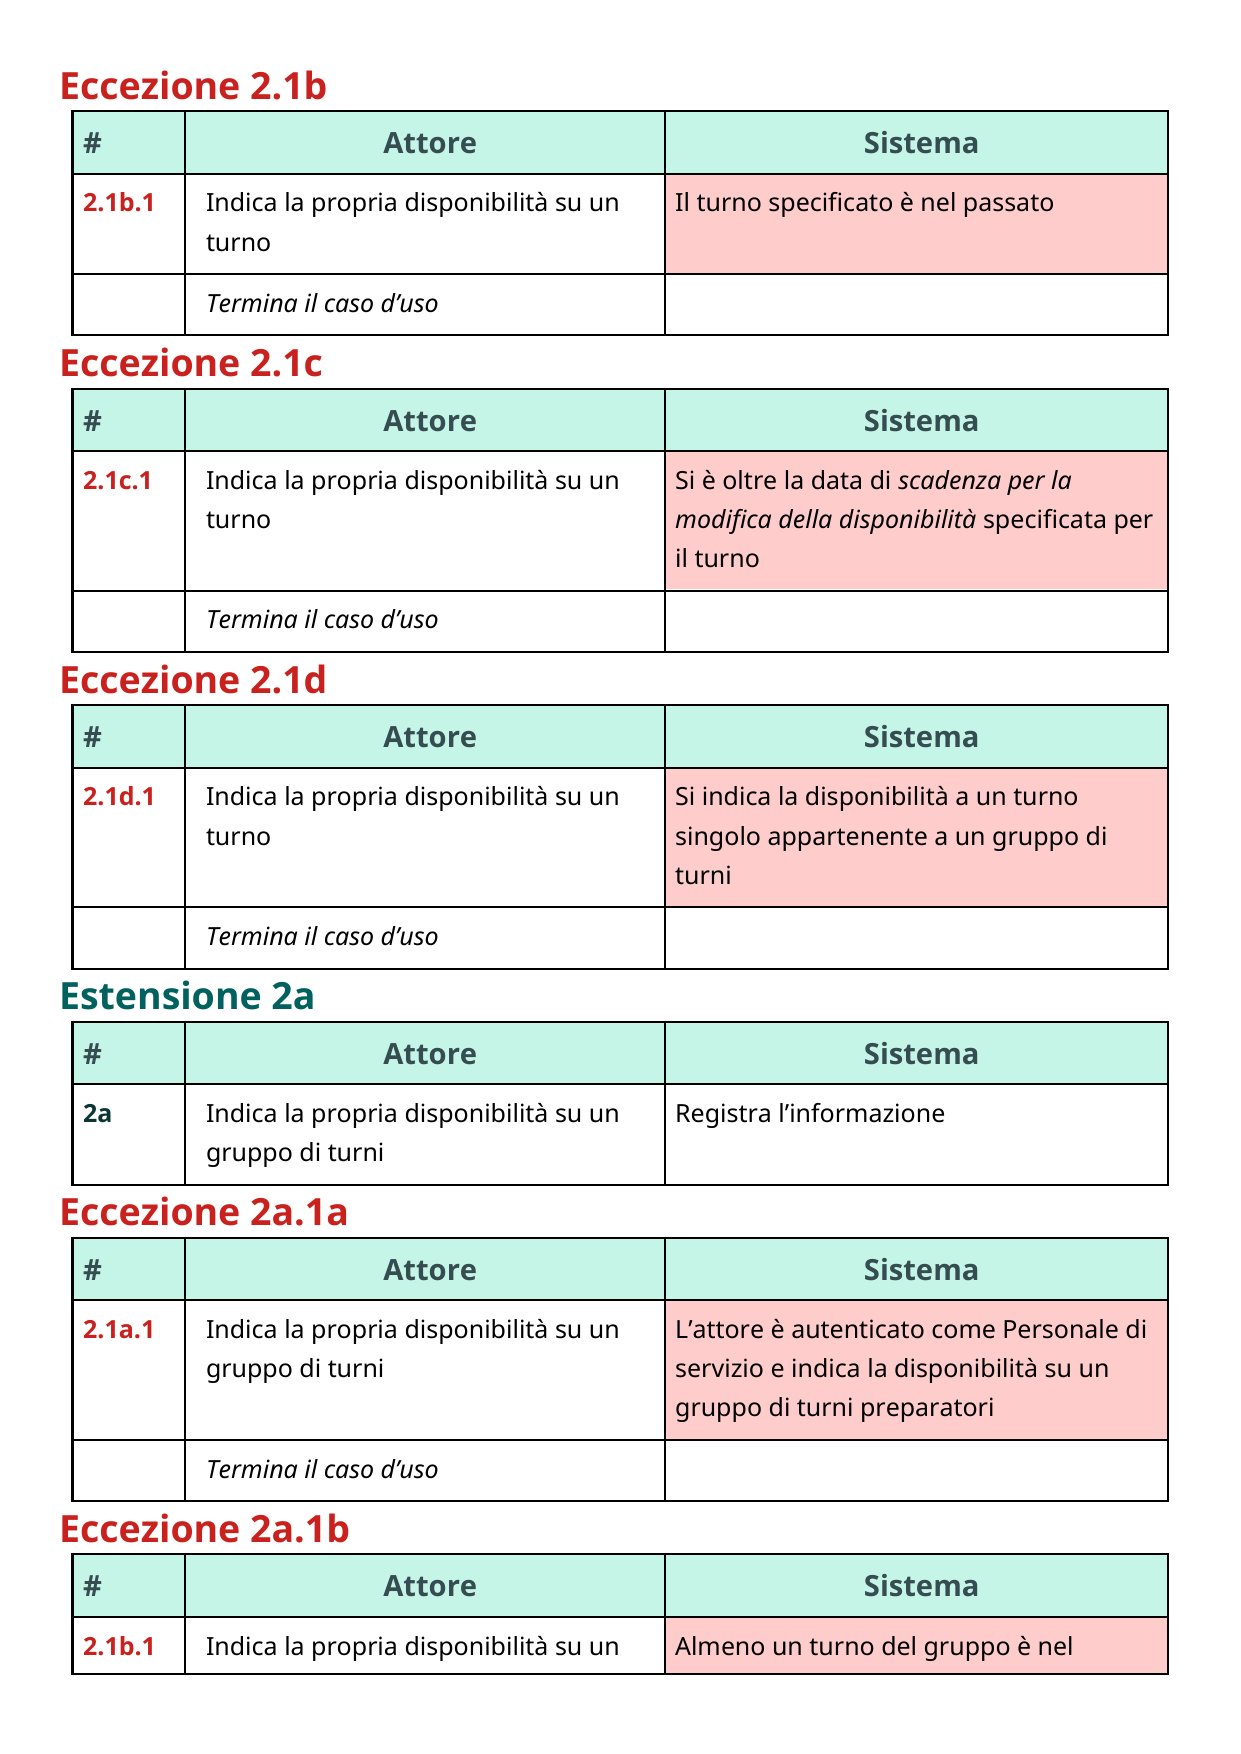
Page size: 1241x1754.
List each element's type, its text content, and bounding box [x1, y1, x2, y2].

table_cell 2.1a.1 [74, 1301, 184, 1439]
table_header Sistema [666, 1555, 1167, 1616]
table_header # [74, 1239, 184, 1299]
table_header Attore [186, 1023, 664, 1083]
table_header # [74, 706, 184, 767]
table_cell 2a [74, 1085, 184, 1183]
table_cell Indica la propria disponibilità su un [186, 1618, 664, 1673]
table_cell Indica la propria disponibilità su un turno [186, 175, 664, 273]
table_cell Almeno un turno del gruppo è nel [666, 1618, 1167, 1673]
subtitle Eccezione 2.1b [59, 59, 1181, 110]
table_header Attore [186, 706, 664, 767]
table_cell Il turno specificato è nel passato [666, 175, 1167, 273]
subtitle Eccezione 2a.1b [59, 1502, 1181, 1553]
table_cell L’attore è autenticato come Personale di servizio e indica la disponibilità su un gruppo di turni preparatori [666, 1301, 1167, 1439]
table_header # [74, 1023, 184, 1083]
subtitle Eccezione 2a.1a [59, 1186, 1181, 1237]
table_cell 2.1b.1 [74, 175, 184, 273]
table_cell [74, 592, 184, 651]
table_cell Indica la propria disponibilità su un gruppo di turni [186, 1301, 664, 1439]
table_header Sistema [666, 390, 1167, 450]
table_cell Termina il caso d’uso [186, 908, 664, 967]
table_header Attore [186, 112, 664, 173]
table_cell [74, 1441, 184, 1500]
subtitle Eccezione 2.1c [59, 336, 1181, 387]
table_cell 2.1c.1 [74, 452, 184, 589]
table_header Sistema [666, 1239, 1167, 1299]
table_cell 2.1d.1 [74, 769, 184, 906]
table_cell Si indica la disponibilità a un turno singolo appartenente a un gruppo di turni [666, 769, 1167, 906]
subtitle Eccezione 2.1d [59, 653, 1181, 704]
subtitle Estensione 2a [59, 969, 1181, 1021]
table_header # [74, 112, 184, 173]
table_cell [666, 592, 1167, 651]
table_cell 2.1b.1 [74, 1618, 184, 1673]
table_cell [74, 275, 184, 334]
table_header # [74, 1555, 184, 1616]
table_cell Indica la propria disponibilità su un turno [186, 452, 664, 589]
table_cell [666, 1441, 1167, 1500]
table_cell [74, 908, 184, 967]
table_header Sistema [666, 1023, 1167, 1083]
table_header Attore [186, 390, 664, 450]
table_cell [666, 275, 1167, 334]
table_cell [666, 908, 1167, 967]
table_header Sistema [666, 706, 1167, 767]
table_cell Indica la propria disponibilità su un gruppo di turni [186, 1085, 664, 1183]
table_cell Termina il caso d’uso [186, 275, 664, 334]
table_cell Si è oltre la data di scadenza per la modifica della disponibilità specificata per il turno [666, 452, 1167, 589]
table_header Attore [186, 1555, 664, 1616]
table_cell Indica la propria disponibilità su un turno [186, 769, 664, 906]
table_cell Registra l’informazione [666, 1085, 1167, 1183]
table_header Attore [186, 1239, 664, 1299]
table_cell Termina il caso d’uso [186, 1441, 664, 1500]
table_header Sistema [666, 112, 1167, 173]
table_cell Termina il caso d’uso [186, 592, 664, 651]
table_header # [74, 390, 184, 450]
